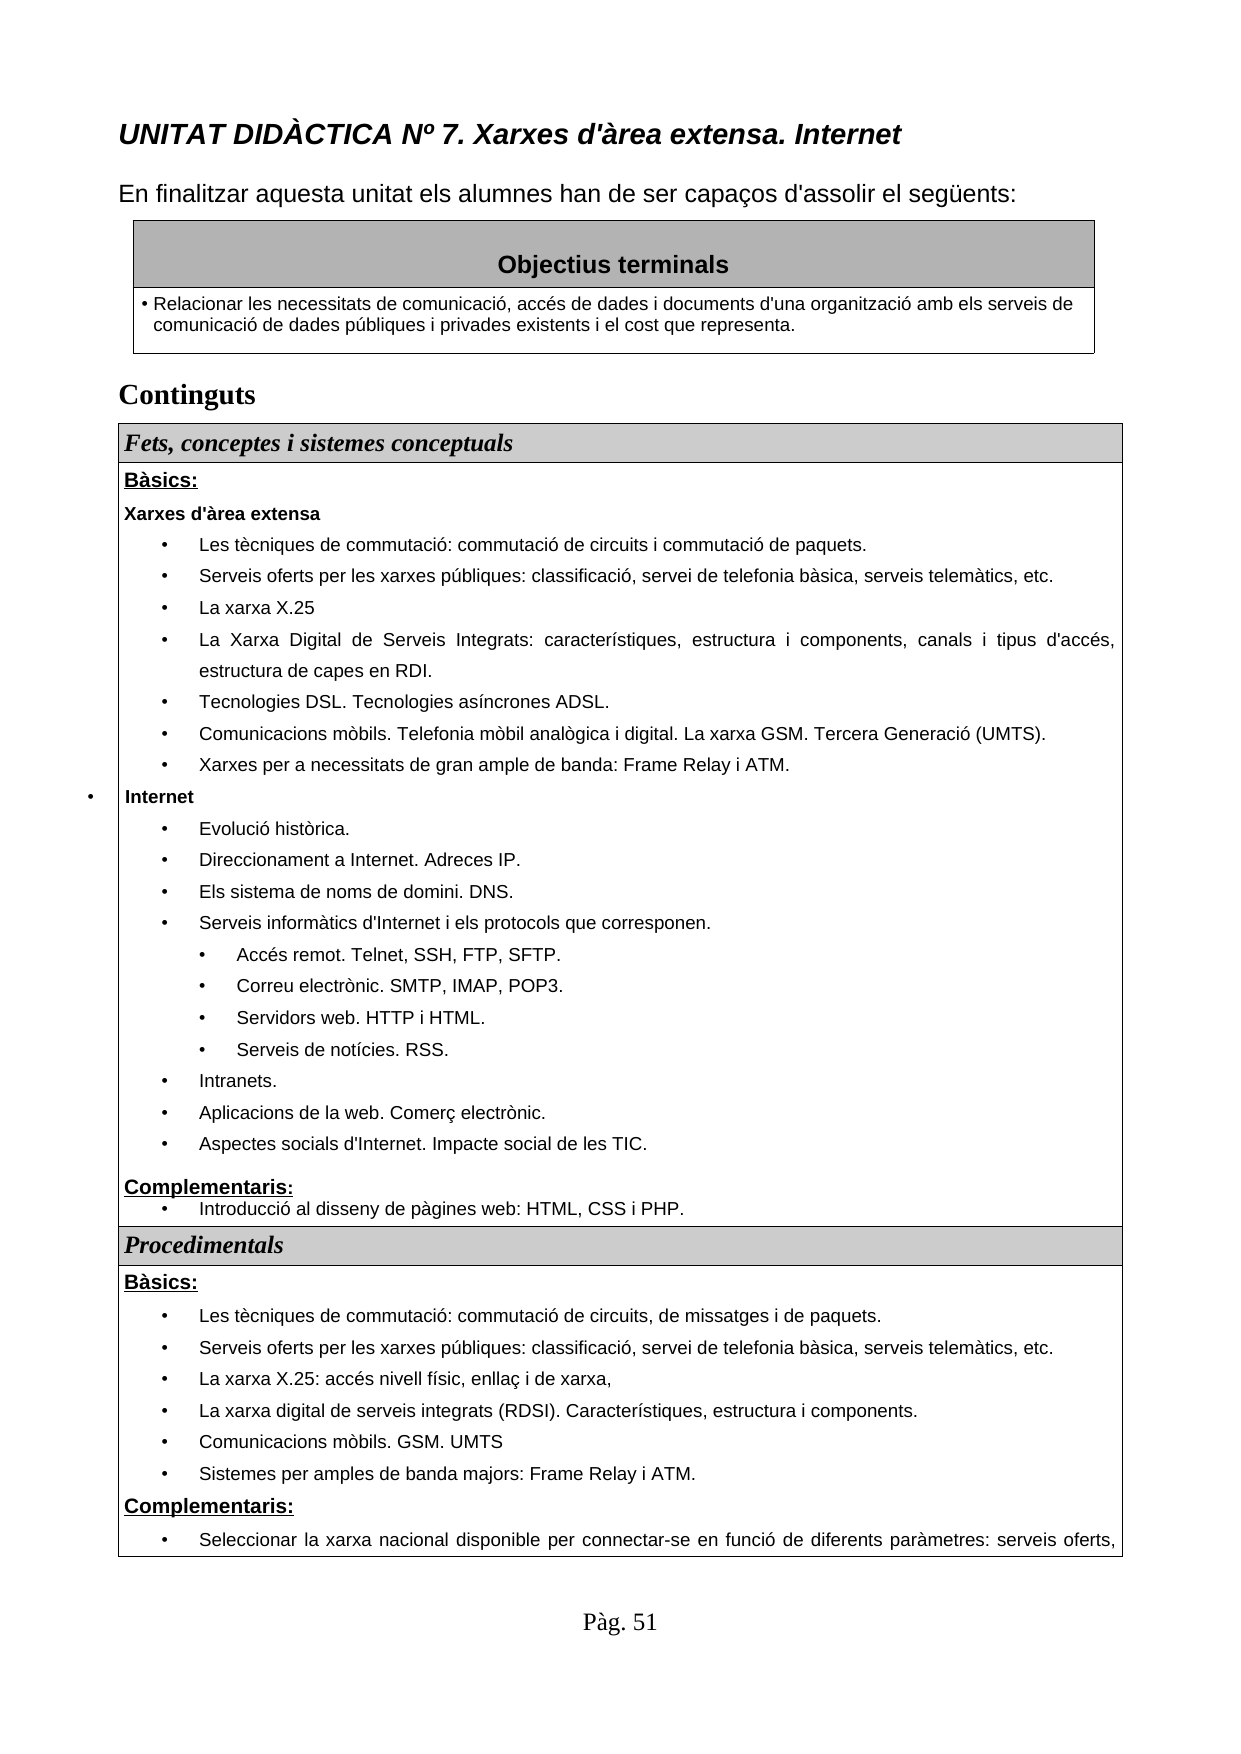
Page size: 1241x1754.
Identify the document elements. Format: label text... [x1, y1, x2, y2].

table_cell Procedimentals [119, 1227, 1122, 1265]
subtitle UNITAT DIDÀCTICA Nº 7. Xarxes d'àrea extensa. Internet [118, 118, 1122, 151]
table_header Fets, conceptes i sistemes conceptuals [119, 424, 1122, 462]
subtitle Continguts [118, 378, 1122, 411]
table_header Objectius terminals [134, 221, 1094, 287]
table_cell Relacionar les necessitats de comunicació, accés de dades i documents d'una organització amb els serveis de comunicació de dades públiques i privades existents i el cost que representa. [134, 288, 1094, 353]
table_cell Bàsics: Les tècniques de commutació: commutació de circuits, de missatges i de paquets. Serveis oferts per les xarxes públiques: classificació, servei de telefonia bàsica, serveis telemàtics, etc. La xarxa X.25: accés nivell físic, enllaç i de xarxa, La xarxa digital de serveis integrats (RDSI). Característiques, estructura i components. Comunicacions mòbils. GSM. UMTS Sistemes per amples de banda majors: Frame Relay i ATM. Complementaris: Seleccionar la xarxa nacional disponible per connectar-se en funció de diferents paràmetres: serveis oferts, [119, 1266, 1122, 1556]
text En finalitzar aquesta unitat els alumnes han de ser capaços d'assolir el següents: [118, 179, 1122, 207]
table_cell Bàsics: Xarxes d'àrea extensa Les tècniques de commutació: commutació de circuits i commutació de paquets. Serveis oferts per les xarxes públiques: classificació, servei de telefonia bàsica, serveis telemàtics, etc. La xarxa X.25 La Xarxa Digital de Serveis Integrats: característiques, estructura i components, canals i tipus d'accés, estructura de capes en RDI. Tecnologies DSL. Tecnologies asíncrones ADSL. Comunicacions mòbils. Telefonia mòbil analògica i digital. La xarxa GSM. Tercera Generació (UMTS). Xarxes per a necessitats de gran ample de banda: Frame Relay i ATM. Internet Evolució històrica. Direccionament a Internet. Adreces IP. Els sistema de noms de domini. DNS. Serveis informàtics d'Internet i els protocols que corresponen. Accés remot. Telnet, SSH, FTP, SFTP. Correu electrònic. SMTP, IMAP, POP3. Servidors web. HTTP i HTML. Serveis de notícies. RSS. Intranets. Aplicacions de la web. Comerç electrònic. Aspectes socials d'Internet. Impacte social de les TIC. Complementaris: Introducció al disseny de pàgines web: HTML, CSS i PHP. [119, 463, 1122, 1226]
